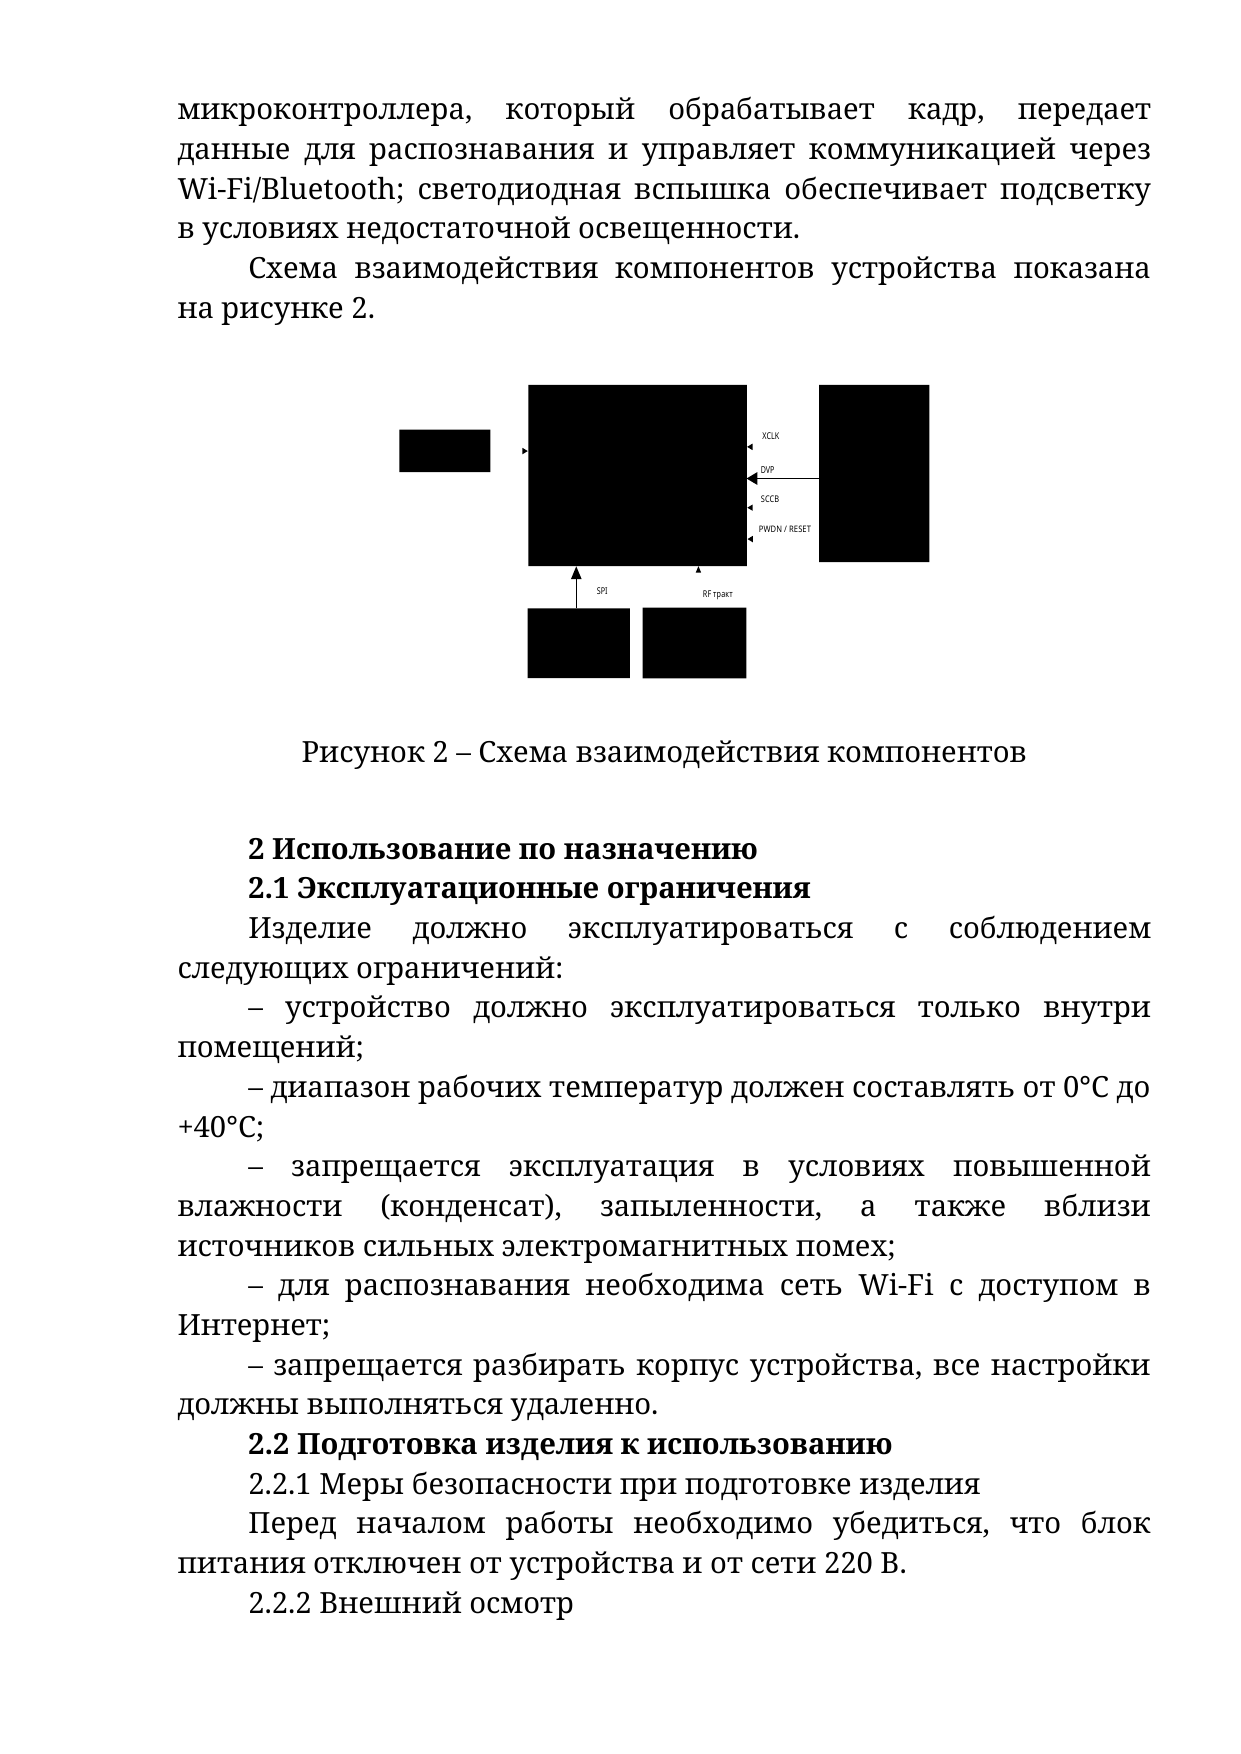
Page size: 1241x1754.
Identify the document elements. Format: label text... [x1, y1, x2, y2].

text Схема взаимодействия компонентов устройства показана на рисунке 2. [177, 247, 1152, 327]
text – устройство должно эксплуатироваться только внутри помещений; [177, 987, 1152, 1066]
text 2.2.2 Внешний осмотр [177, 1582, 1152, 1622]
text Рисунок 2 – Схема взаимодействия компонентов [177, 731, 1152, 771]
text – для распознавания необходима сеть Wi-Fi с доступом в Интернет; [177, 1264, 1152, 1344]
text микроконтроллера, который обрабатывает кадр, передает данные для распознавания и управляет коммуникацией через Wi-Fi/Bluetooth; светодиодная вспышка обеспечивает подсветку в условиях недостаточной освещенности. [177, 88, 1152, 247]
text 2.2.1 Меры безопасности при подготовке изделия [177, 1463, 1152, 1503]
subtitle 2 Использование по назначению [177, 828, 1152, 868]
text – запрещается эксплуатация в условиях повышенной влажности (конденсат), запыленности, а также вблизи источников сильных электромагнитных помех; [177, 1146, 1152, 1264]
text Изделие должно эксплуатироваться с соблюдением следующих ограничений: [177, 907, 1152, 987]
text – диапазон рабочих температур должен составлять от 0°C до +40°C; [177, 1066, 1152, 1146]
text Перед началом работы необходимо убедиться, что блок питания отключен от устройства и от сети 220 В. [177, 1503, 1152, 1582]
subtitle 2.1 Эксплуатационные ограничения [177, 868, 1152, 907]
subtitle 2.2 Подготовка изделия к использованию [177, 1423, 1152, 1463]
text – запрещается разбирать корпус устройства, все настройки должны выполняться удаленно. [177, 1344, 1152, 1423]
